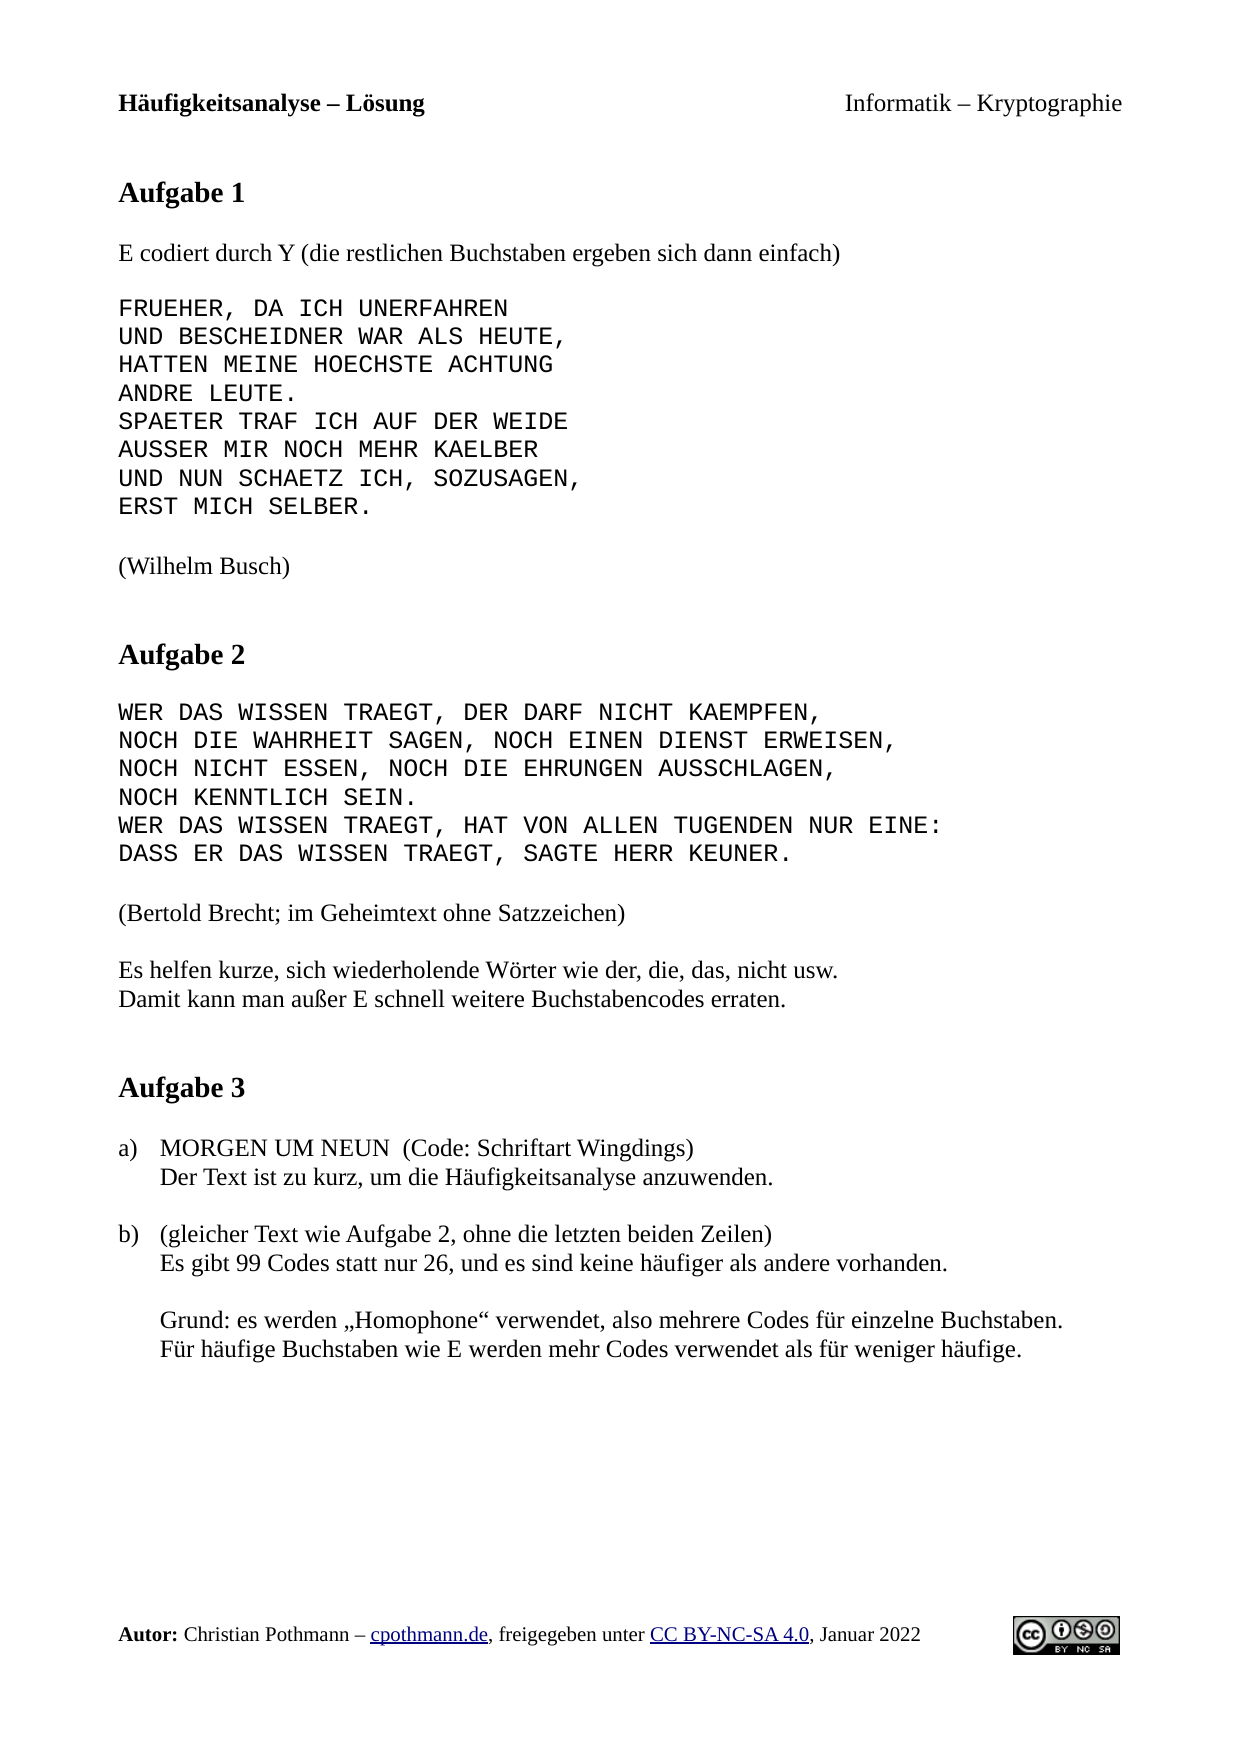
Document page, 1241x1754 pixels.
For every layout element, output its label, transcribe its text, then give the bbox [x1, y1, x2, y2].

text Aufgabe 2 [118, 637, 1122, 671]
text Autor: Christian Pothmann – cpothmann.de, freigegeben unter CC BY-NC-SA 4.0, Januar 2022 [118, 1622, 1013, 1646]
text (Bertold Brecht; im Geheimtext ohne Satzzeichen) Es helfen kurze, sich wiederholende Wörter wie der, die, das, nicht usw. Damit kann man außer E schnell weitere Buchstabencodes erraten. [118, 898, 1122, 1013]
text AUSSER MIR NOCH MEHR KAELBER [118, 437, 1122, 465]
text NOCH NICHT ESSEN, NOCH DIE EHRUNGEN AUSSCHLAGEN, [118, 756, 1122, 784]
text ANDRE LEUTE. [118, 380, 1122, 409]
list (gleicher Text wie Aufgabe 2, ohne die letzten beiden Zeilen) Es gibt 99 Codes statt nur 26, und es sind keine häufiger als andere vorhanden. Grund: es werden „Homophone“ verwendet, also mehrere Codes für einzelne Buchstaben. Für häufige Buchstaben wie E werden mehr Codes verwendet als für weniger häufige. [118, 1219, 1122, 1363]
text UND BESCHEIDNER WAR ALS HEUTE, [118, 324, 1122, 352]
text DASS ER DAS WISSEN TRAEGT, SAGTE HERR KEUNER. [118, 841, 1122, 869]
list MORGEN UM NEUN (Code: Schriftart Wingdings) Der Text ist zu kurz, um die Häufigkeitsanalyse anzuwenden. [118, 1133, 1122, 1190]
text WER DAS WISSEN TRAEGT, HAT VON ALLEN TUGENDEN NUR EINE: [118, 813, 1122, 841]
text E codiert durch Y (die restlichen Buchstaben ergeben sich dann einfach) [118, 238, 1122, 267]
text SPAETER TRAF ICH AUF DER WEIDE [118, 409, 1122, 437]
text FRUEHER, DA ICH UNERFAHREN [118, 295, 1122, 324]
text Aufgabe 3 [118, 1071, 1122, 1104]
text WER DAS WISSEN TRAEGT, DER DARF NICHT KAEMPFEN, [118, 699, 1122, 728]
text UND NUN SCHAETZ ICH, SOZUSAGEN, [118, 465, 1122, 494]
text Aufgabe 1 [118, 176, 1122, 209]
text ERST MICH SELBER. [118, 494, 1122, 522]
text NOCH DIE WAHRHEIT SAGEN, NOCH EINEN DIENST ERWEISEN, [118, 728, 1122, 756]
text HATTEN MEINE HOECHSTE ACHTUNG [118, 352, 1122, 380]
text (Wilhelm Busch) [118, 551, 1122, 579]
picture [1013, 1616, 1120, 1655]
text NOCH KENNTLICH SEIN. [118, 784, 1122, 813]
